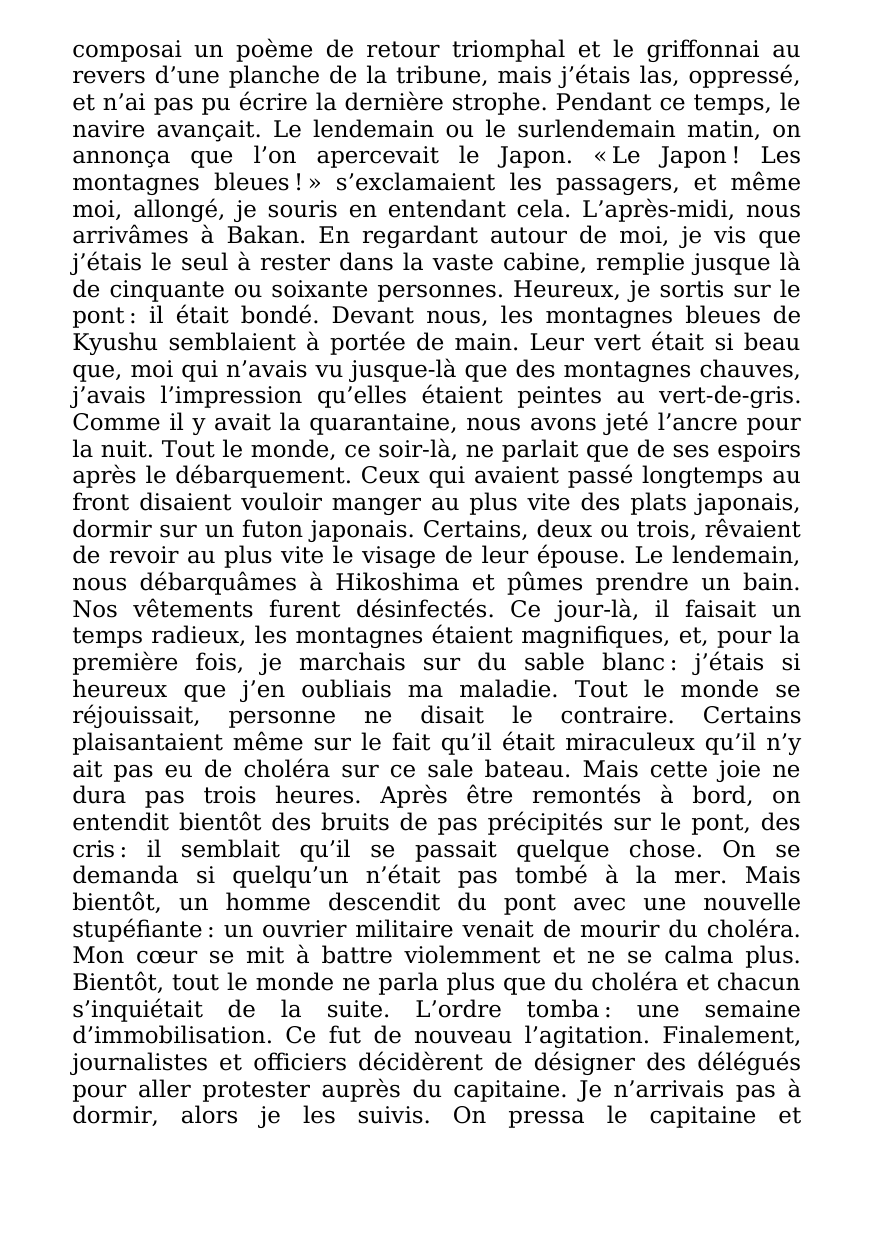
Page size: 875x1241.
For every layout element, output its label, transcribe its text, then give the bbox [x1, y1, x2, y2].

text composai un poème de retour triomphal et le griffonnai au revers d’une planche de la tribune, mais j’étais las, oppressé, et n’ai pas pu écrire la dernière strophe. Pendant ce temps, le navire avançait. Le lendemain ou le surlendemain matin, on annonça que l’on apercevait le Japon. « Le Japon ! Les montagnes bleues ! » s’exclamaient les passagers, et même moi, allongé, je souris en entendant cela. L’après-midi, nous arrivâmes à Bakan. En regardant autour de moi, je vis que j’étais le seul à rester dans la vaste cabine, remplie jusque là de cinquante ou soixante personnes. Heureux, je sortis sur le pont : il était bondé. Devant nous, les montagnes bleues de Kyushu semblaient à portée de main. Leur vert était si beau que, moi qui n’avais vu jusque-là que des montagnes chauves, j’avais l’impression qu’elles étaient peintes au vert-de-gris. Comme il y avait la quarantaine, nous avons jeté l’ancre pour la nuit. Tout le monde, ce soir-là, ne parlait que de ses espoirs après le débarquement. Ceux qui avaient passé longtemps au front disaient vouloir manger au plus vite des plats japonais, dormir sur un futon japonais. Certains, deux ou trois, rêvaient de revoir au plus vite le visage de leur épouse. Le lendemain, nous débarquâmes à Hikoshima et pûmes prendre un bain. Nos vêtements furent désinfectés. Ce jour-là, il faisait un temps radieux, les montagnes étaient magnifiques, et, pour la première fois, je marchais sur du sable blanc : j’étais si heureux que j’en oubliais ma maladie. Tout le monde se réjouissait, personne ne disait le contraire. Certains plaisantaient même sur le fait qu’il était miraculeux qu’il n’y ait pas eu de choléra sur ce sale bateau. Mais cette joie ne dura pas trois heures. Après être remontés à bord, on entendit bientôt des bruits de pas précipités sur le pont, des cris : il semblait qu’il se passait quelque chose. On se demanda si quelqu’un n’était pas tombé à la mer. Mais bientôt, un homme descendit du pont avec une nouvelle stupéfiante : un ouvrier militaire venait de mourir du choléra. Mon cœur se mit à battre violemment et ne se calma plus. Bientôt, tout le monde ne parla plus que du choléra et chacun s’inquiétait de la suite. L’ordre tomba : une semaine d’immobilisation. Ce fut de nouveau l’agitation. Finalement, journalistes et officiers décidèrent de désigner des délégués pour aller protester auprès du capitaine. Je n’arrivais pas à dormir, alors je les suivis. On pressa le capitaine et [72, 36, 802, 1129]
